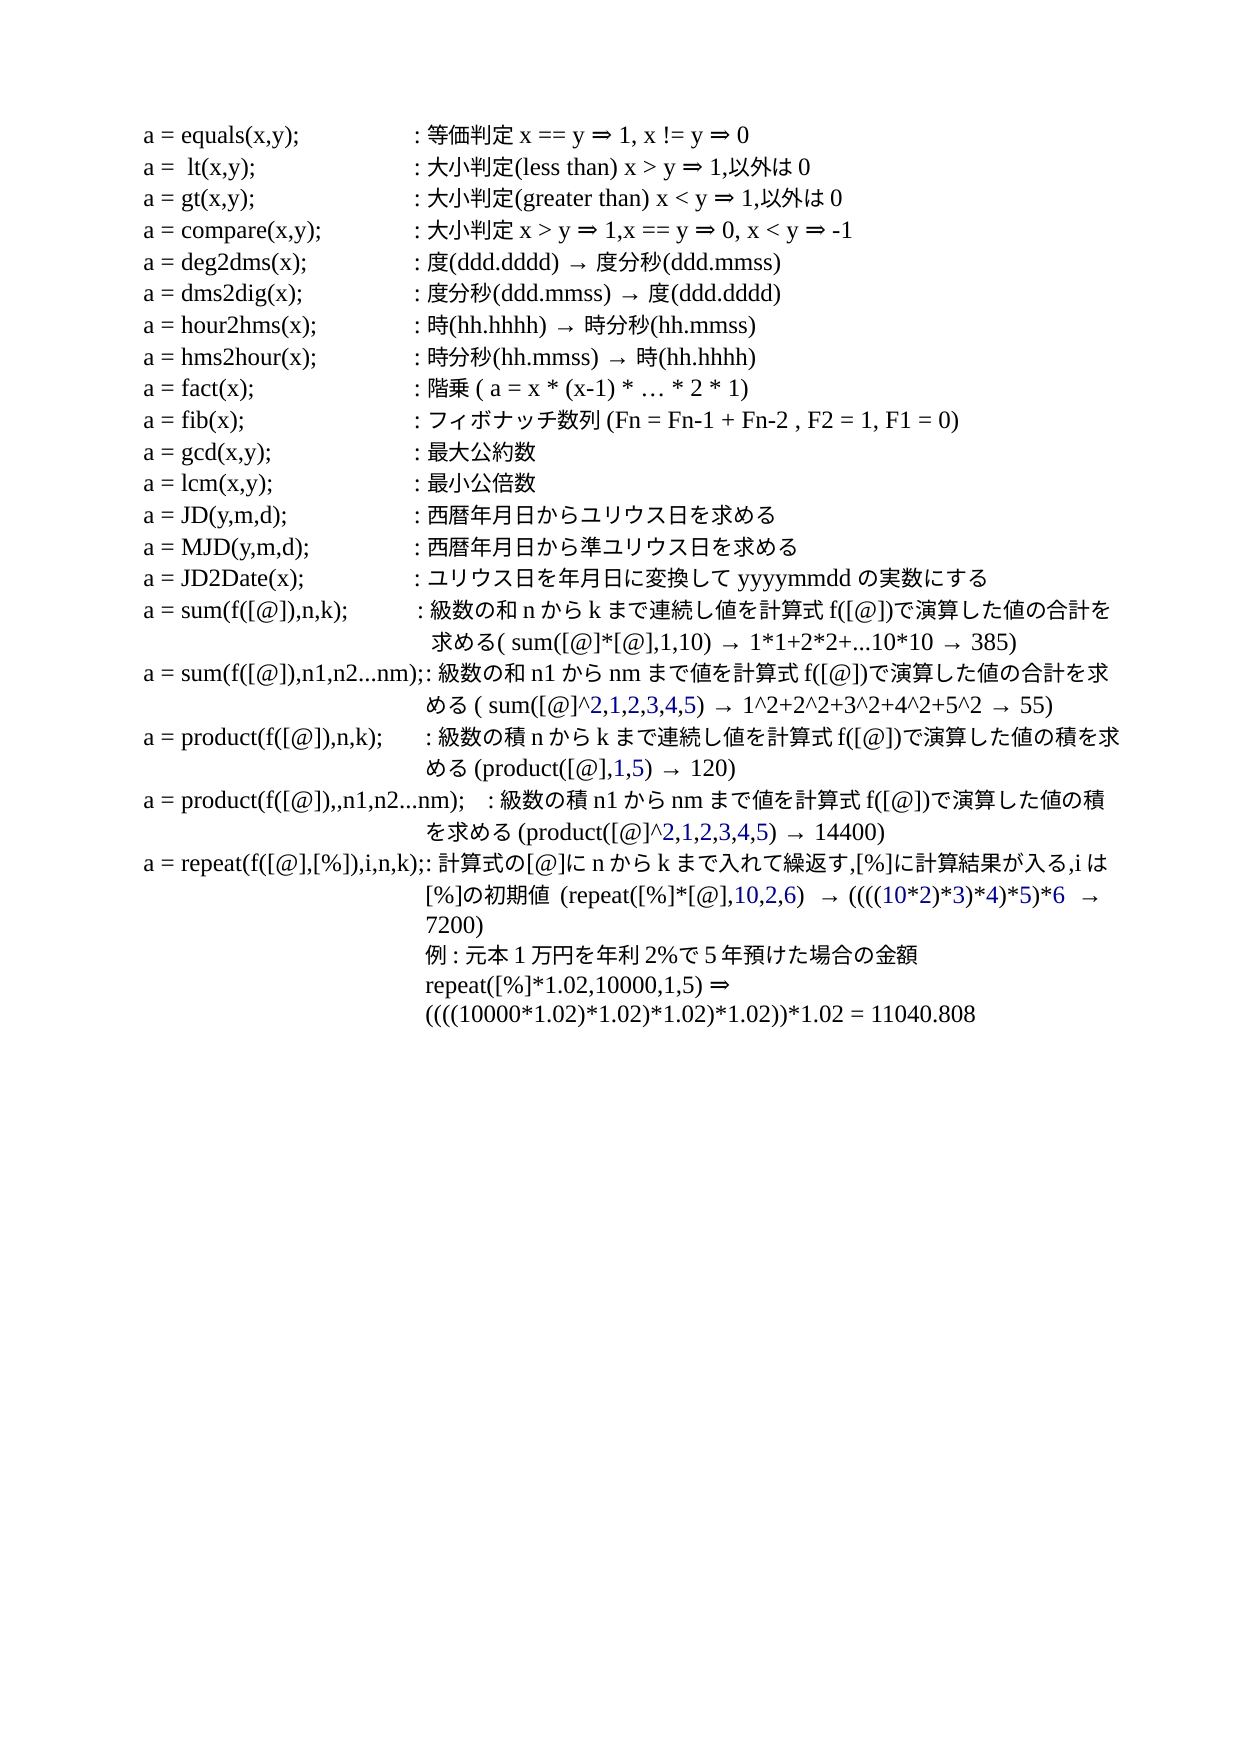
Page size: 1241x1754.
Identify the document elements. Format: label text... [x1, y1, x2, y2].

text a = gt(x,y); : 大小判定(greater than) x < y ⇒ 1,以外は0 [118, 181, 1122, 213]
text a = dms2dig(x); : 度分秒(ddd.mmss) → 度(ddd.dddd) [118, 276, 1122, 308]
text a = JD2Date(x); : ユリウス日を年月日に変換して yyyymmdd の実数にする [118, 561, 1122, 593]
text a = sum(f([@]),n,k); : 級数の和 nからkまで連続し値を計算式f([@])で演算した値の合計を求める( sum([@]*[@],1,10) → 1*1+2*2+...10*10 → 385) [118, 593, 1122, 656]
text a = fib(x); : フィボナッチ数列 (Fn = Fn-1 + Fn-2 , F2 = 1, F1 = 0) [118, 403, 1122, 435]
text a = equals(x,y); : 等価判定 x == y ⇒ 1, x != y ⇒ 0 [118, 118, 1122, 150]
text a = sum(f([@]),n1,n2...nm); : 級数の和 n1からnmまで値を計算式f([@])で演算した値の合計を求める ( sum([@]^2,1,2,3,4,5) → 1^2+2^2+3^2+4^2+5^2 → 55) [118, 656, 1122, 720]
text a = hms2hour(x); : 時分秒(hh.mmss) → 時(hh.hhhh) [118, 340, 1122, 371]
text a = lt(x,y); : 大小判定(less than) x > y ⇒ 1,以外は0 [118, 150, 1122, 181]
text a = lcm(x,y); : 最小公倍数 [118, 466, 1122, 498]
text a = product(f([@]),n,k); : 級数の積 nからkまで連続し値を計算式f([@])で演算した値の積を求める (product([@],1,5) → 120) [118, 720, 1122, 783]
text a = repeat(f([@],[%]),i,n,k); : 計算式の[@]にnからkまで入れて繰返す,[%]に計算結果が入る,iは[%]の初期値 (repeat([%]*[@],10,2,6) → ((((10*2)*3)*4)*5)*6 → 7200) [118, 846, 1122, 938]
text a = product(f([@]),,n1,n2...nm); : 級数の積 n1からnmまで値を計算式f([@])で演算した値の積を求める (product([@]^2,1,2,3,4,5) → 14400) [118, 783, 1122, 846]
text 例 : 元本1万円を年利2%で5年預けた場合の金額 repeat([%]*1.02,10000,1,5) ⇒ ((((10000*1.02)*1.02)*1.02)*1.02))*1.02 = 11040.808 [118, 938, 1122, 1028]
text a = JD(y,m,d); : 西暦年月日からユリウス日を求める [118, 498, 1122, 530]
text a = hour2hms(x); : 時(hh.hhhh) → 時分秒(hh.mmss) [118, 308, 1122, 340]
text a = fact(x); : 階乗 ( a = x * (x-1) * … * 2 * 1) [118, 371, 1122, 403]
text a = compare(x,y); : 大小判定 x > y ⇒ 1,x == y ⇒ 0, x < y ⇒ -1 [118, 213, 1122, 245]
text a = gcd(x,y); : 最大公約数 [118, 435, 1122, 466]
text a = deg2dms(x); : 度(ddd.dddd) → 度分秒(ddd.mmss) [118, 245, 1122, 276]
text a = MJD(y,m,d); : 西暦年月日から準ユリウス日を求める [118, 530, 1122, 561]
